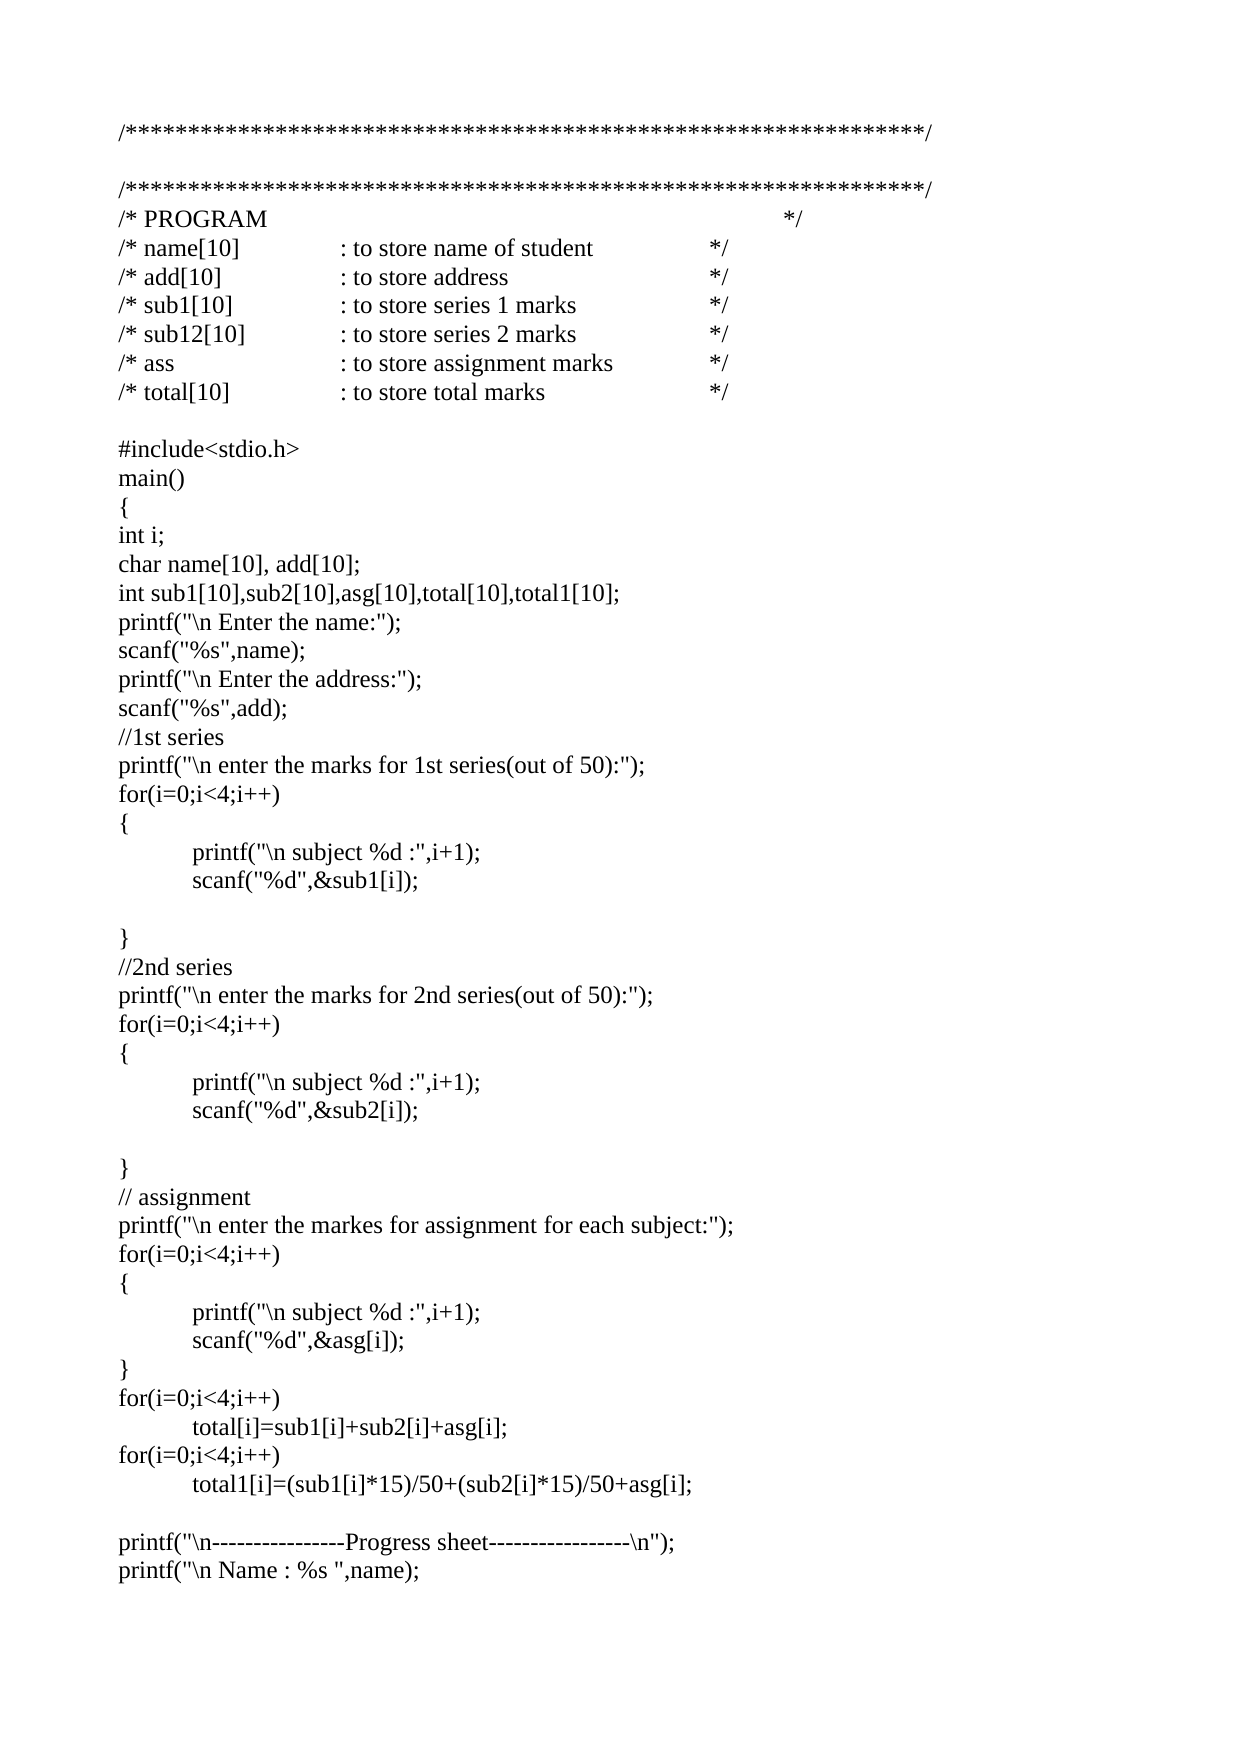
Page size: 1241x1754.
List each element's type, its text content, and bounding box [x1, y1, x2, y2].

text { [118, 1038, 1122, 1067]
text // assignment [118, 1182, 1122, 1211]
text printf("\n enter the marks for 2nd series(out of 50):"); [118, 981, 1122, 1009]
text for(i=0;i<4;i++) [118, 1009, 1122, 1038]
text for(i=0;i<4;i++) [118, 1383, 1122, 1412]
text total[i]=sub1[i]+sub2[i]+asg[i]; [118, 1412, 1122, 1441]
text total1[i]=(sub1[i]*15)/50+(sub2[i]*15)/50+asg[i]; [118, 1469, 1122, 1498]
text { [118, 808, 1122, 837]
text int i; [118, 521, 1122, 549]
text scanf("%d",&sub1[i]); [118, 866, 1122, 894]
text printf("\n enter the marks for 1st series(out of 50):"); [118, 751, 1122, 779]
text { [118, 1268, 1122, 1297]
text printf("\n----------------Progress sheet-----------------\n"); [118, 1527, 1122, 1556]
text } [118, 1354, 1122, 1383]
text //2nd series [118, 952, 1122, 981]
text printf("\n Name : %s ",name); [118, 1556, 1122, 1584]
text printf("\n enter the markes for assignment for each subject:"); [118, 1211, 1122, 1239]
text /* name[10] : to store name of student */ [118, 233, 1122, 262]
text scanf("%d",&asg[i]); [118, 1326, 1122, 1354]
text char name[10], add[10]; [118, 549, 1122, 578]
text /* PROGRAM */ [118, 204, 1122, 233]
text /* sub1[10] : to store series 1 marks */ [118, 291, 1122, 319]
text printf("\n subject %d :",i+1); [118, 1067, 1122, 1096]
text //1st series [118, 722, 1122, 751]
text for(i=0;i<4;i++) [118, 1239, 1122, 1268]
text } [118, 923, 1122, 952]
text printf("\n subject %d :",i+1); [118, 837, 1122, 866]
text scanf("%d",&sub2[i]); [118, 1096, 1122, 1124]
text printf("\n subject %d :",i+1); [118, 1297, 1122, 1326]
text { [118, 492, 1122, 521]
text /****************************************************************/ [118, 118, 1122, 147]
text scanf("%s",name); [118, 636, 1122, 664]
text /* total[10] : to store total marks */ [118, 377, 1122, 406]
text /****************************************************************/ [118, 176, 1122, 204]
text scanf("%s",add); [118, 693, 1122, 722]
text } [118, 1153, 1122, 1182]
text for(i=0;i<4;i++) [118, 1441, 1122, 1469]
text /* ass : to store assignment marks */ [118, 348, 1122, 377]
text main() [118, 463, 1122, 492]
text #include<stdio.h> [118, 434, 1122, 463]
text /* sub12[10] : to store series 2 marks */ [118, 319, 1122, 348]
text int sub1[10],sub2[10],asg[10],total[10],total1[10]; [118, 578, 1122, 607]
text printf("\n Enter the name:"); [118, 607, 1122, 636]
text printf("\n Enter the address:"); [118, 664, 1122, 693]
text for(i=0;i<4;i++) [118, 779, 1122, 808]
text /* add[10] : to store address */ [118, 262, 1122, 291]
